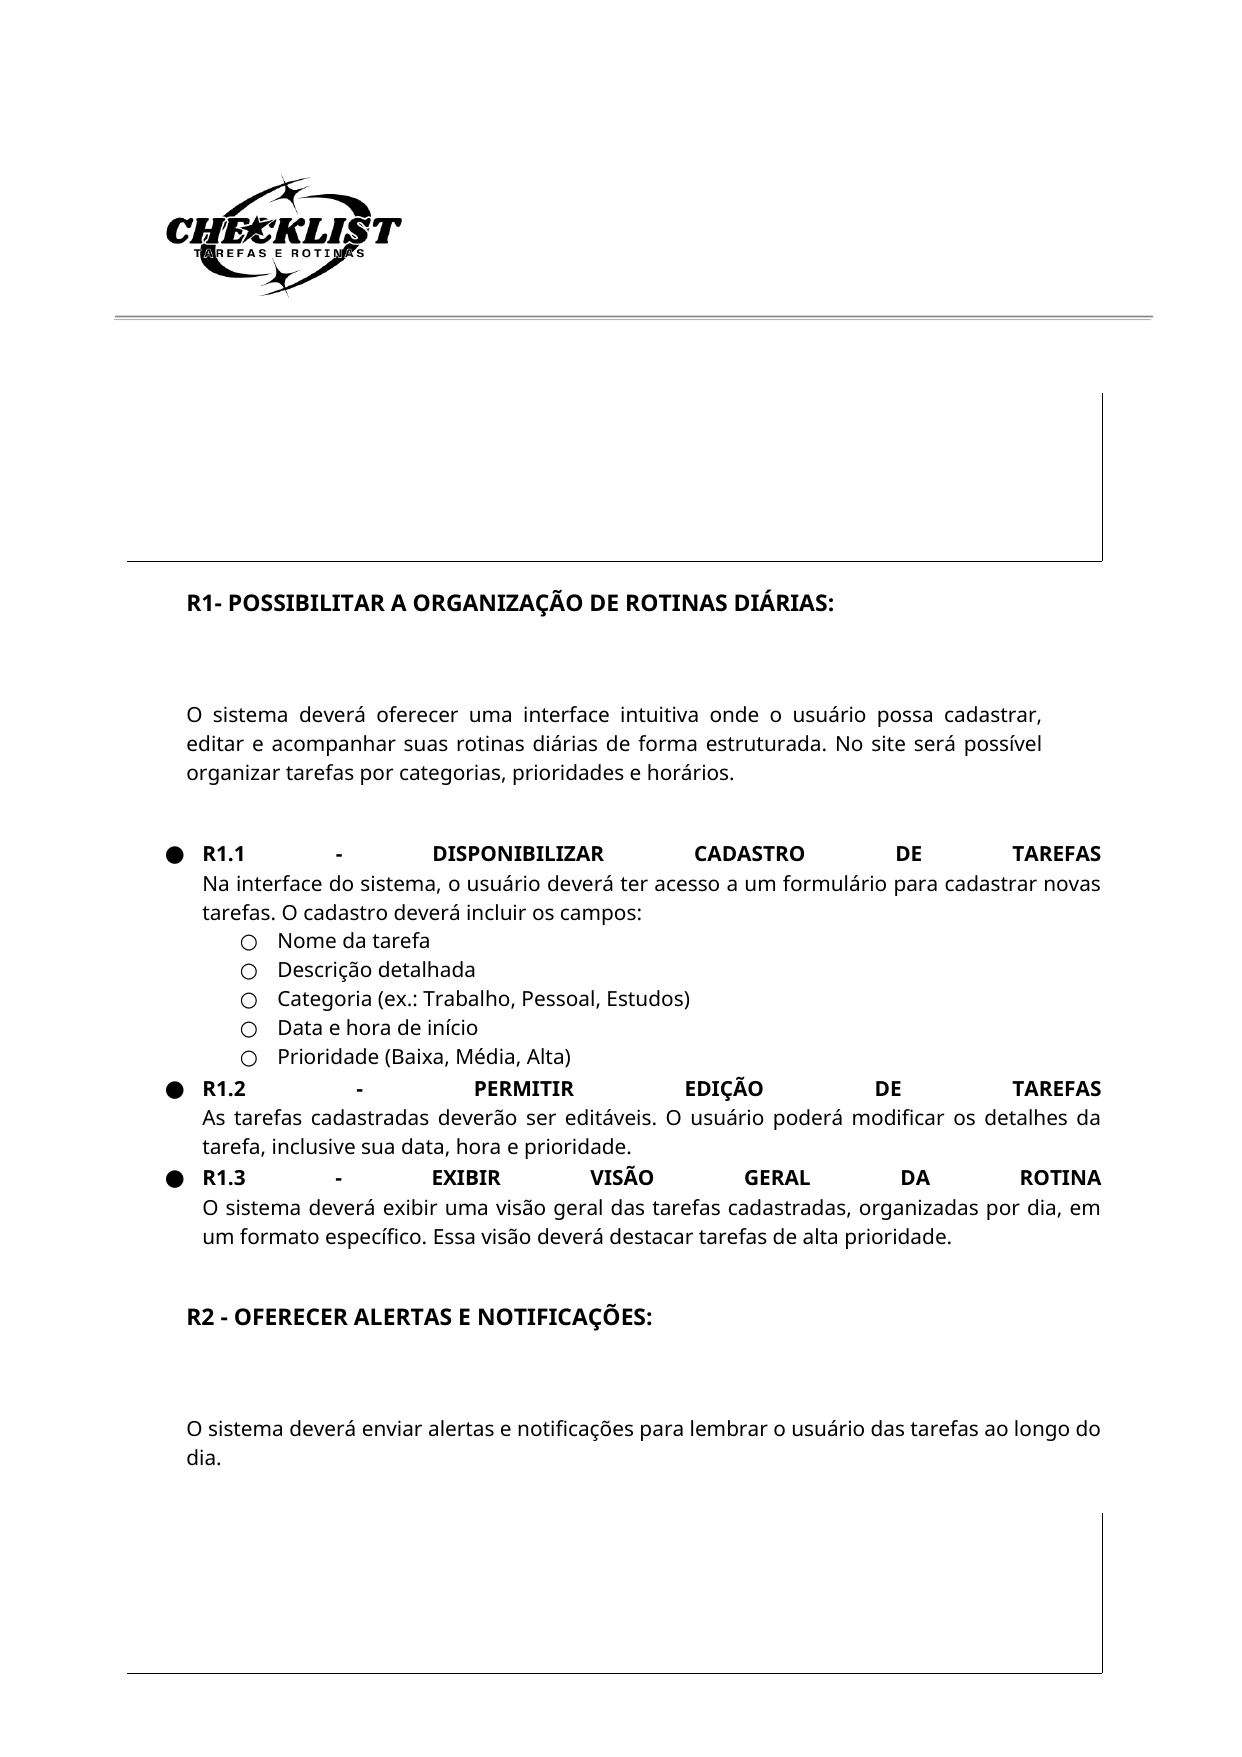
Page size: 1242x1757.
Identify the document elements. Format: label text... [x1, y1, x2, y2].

list Prioridade (Baixa, Média, Alta) [239, 1042, 1102, 1071]
text O sistema deverá enviar alertas e notificações para lembrar o usuário das tarefas ao longo do dia. [186, 1383, 1102, 1472]
text R2 - OFERECER ALERTAS E NOTIFICAÇÕES: [186, 1301, 1102, 1332]
list R1.2 - PERMITIR EDIÇÃO DE TAREFAS As tarefas cadastradas deverão ser editáveis. O usuário poderá modificar os detalhes da tarefa, inclusive sua data, hora e prioridade. [164, 1071, 1102, 1161]
list Data e hora de início [239, 1013, 1102, 1042]
list Categoria (ex.: Trabalho, Pessoal, Estudos) [239, 984, 1102, 1013]
list R1.1 - DISPONIBILIZAR CADASTRO DE TAREFAS Na interface do sistema, o usuário deverá ter acesso a um formulário para cadastrar novas tarefas. O cadastro deverá incluir os campos: [164, 837, 1102, 926]
list R1.3 - EXIBIR VISÃO GERAL DA ROTINA O sistema deverá exibir uma visão geral das tarefas cadastradas, organizadas por dia, em um formato específico. Essa visão deverá destacar tarefas de alta prioridade. [164, 1161, 1102, 1250]
list Nome da tarefa [239, 927, 1102, 955]
list Descrição detalhada [239, 956, 1102, 984]
text R1- POSSIBILITAR A ORGANIZAÇÃO DE ROTINAS DIÁRIAS: [186, 586, 1043, 618]
text O sistema deverá oferecer uma interface intuitiva onde o usuário possa cadastrar, editar e acompanhar suas rotinas diárias de forma estruturada. No site será possível organizar tarefas por categorias, prioridades e horários. [186, 668, 1043, 786]
